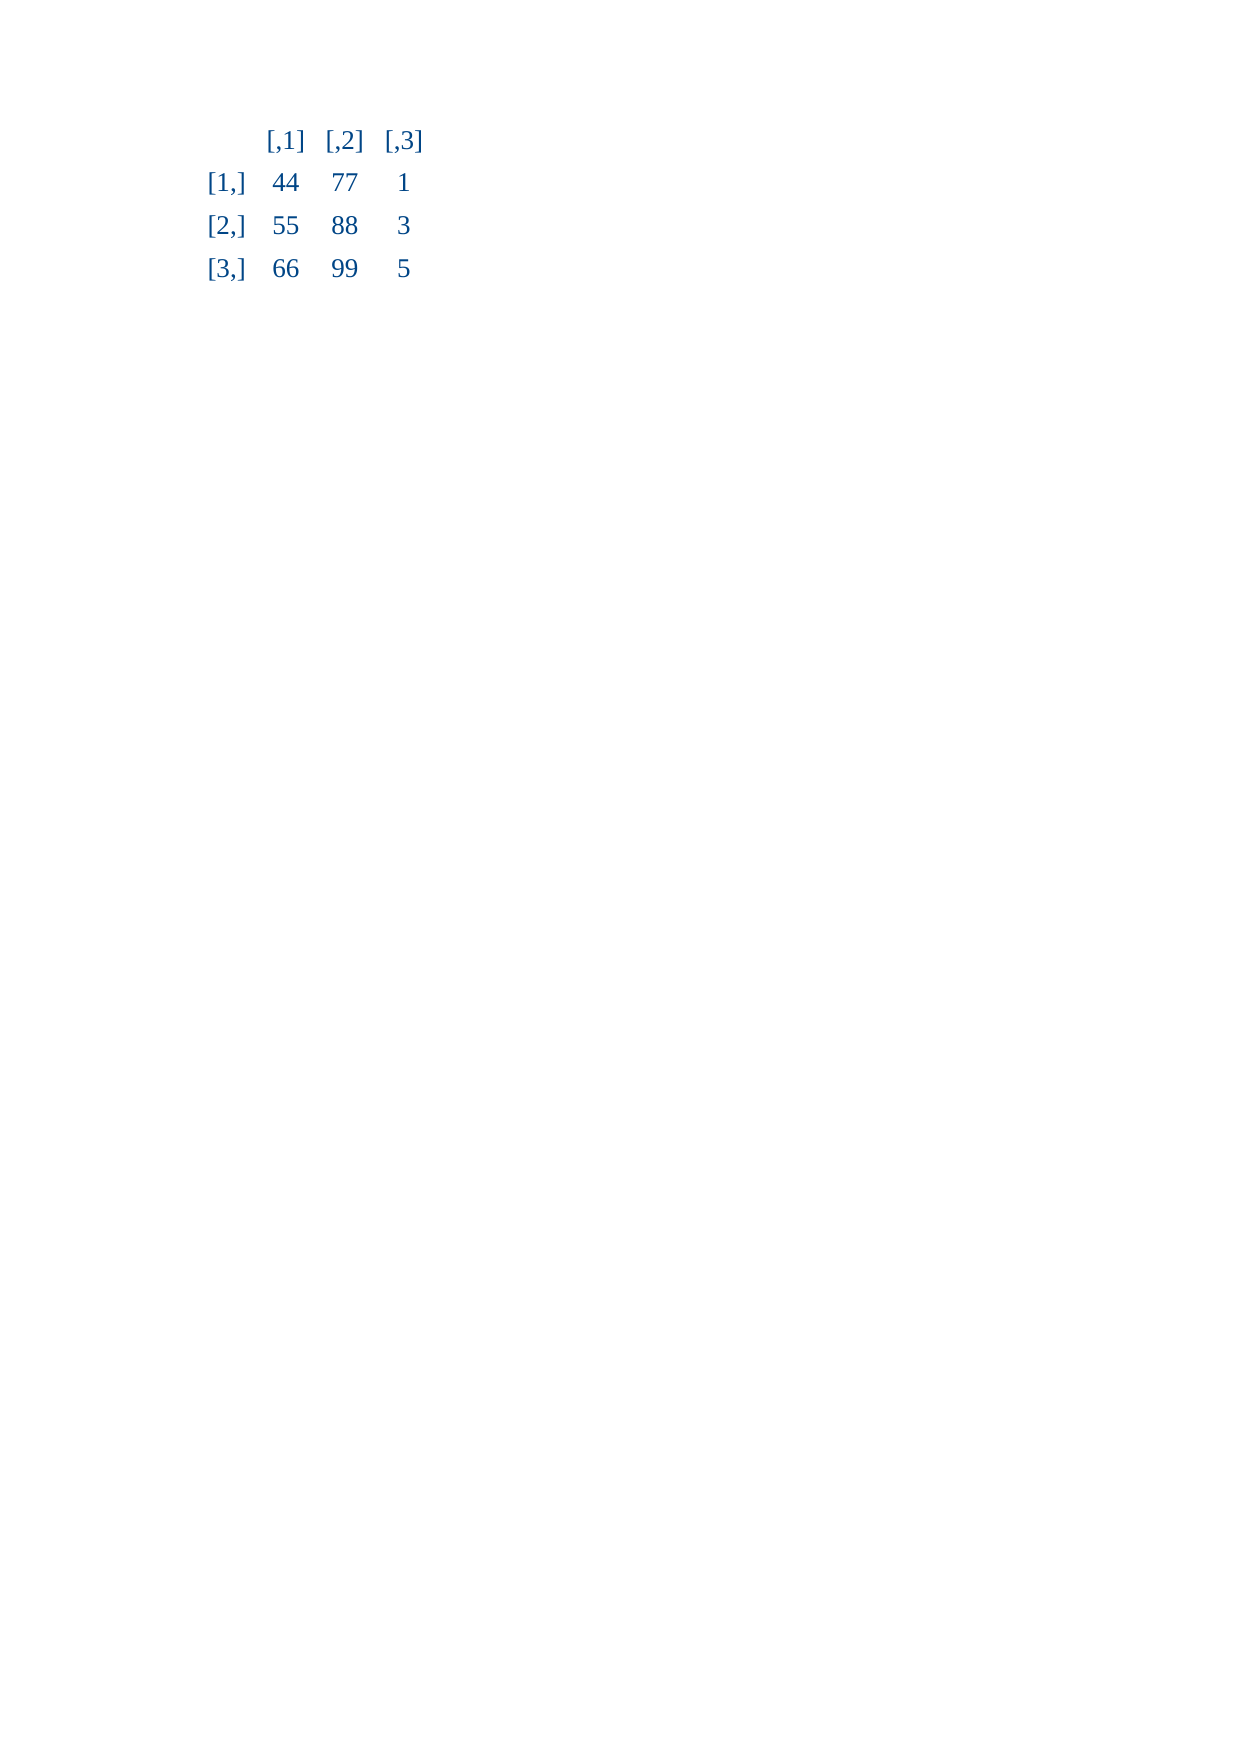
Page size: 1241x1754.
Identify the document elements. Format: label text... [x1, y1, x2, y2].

table_cell 44 [256, 161, 315, 203]
table_cell [1,] [197, 161, 256, 203]
table_cell 5 [374, 246, 433, 288]
table_header [197, 118, 256, 161]
table_cell 1 [374, 161, 433, 203]
table_cell 77 [315, 161, 374, 203]
table_cell 55 [256, 203, 315, 246]
table_cell [2,] [197, 203, 256, 246]
table_cell 3 [374, 203, 433, 246]
table_cell 88 [315, 203, 374, 246]
table_cell [3,] [197, 246, 256, 288]
table_header [,3] [374, 118, 433, 161]
table_header [,2] [315, 118, 374, 161]
table_cell 66 [256, 246, 315, 288]
table_cell 99 [315, 246, 374, 288]
table_header [,1] [256, 118, 315, 161]
